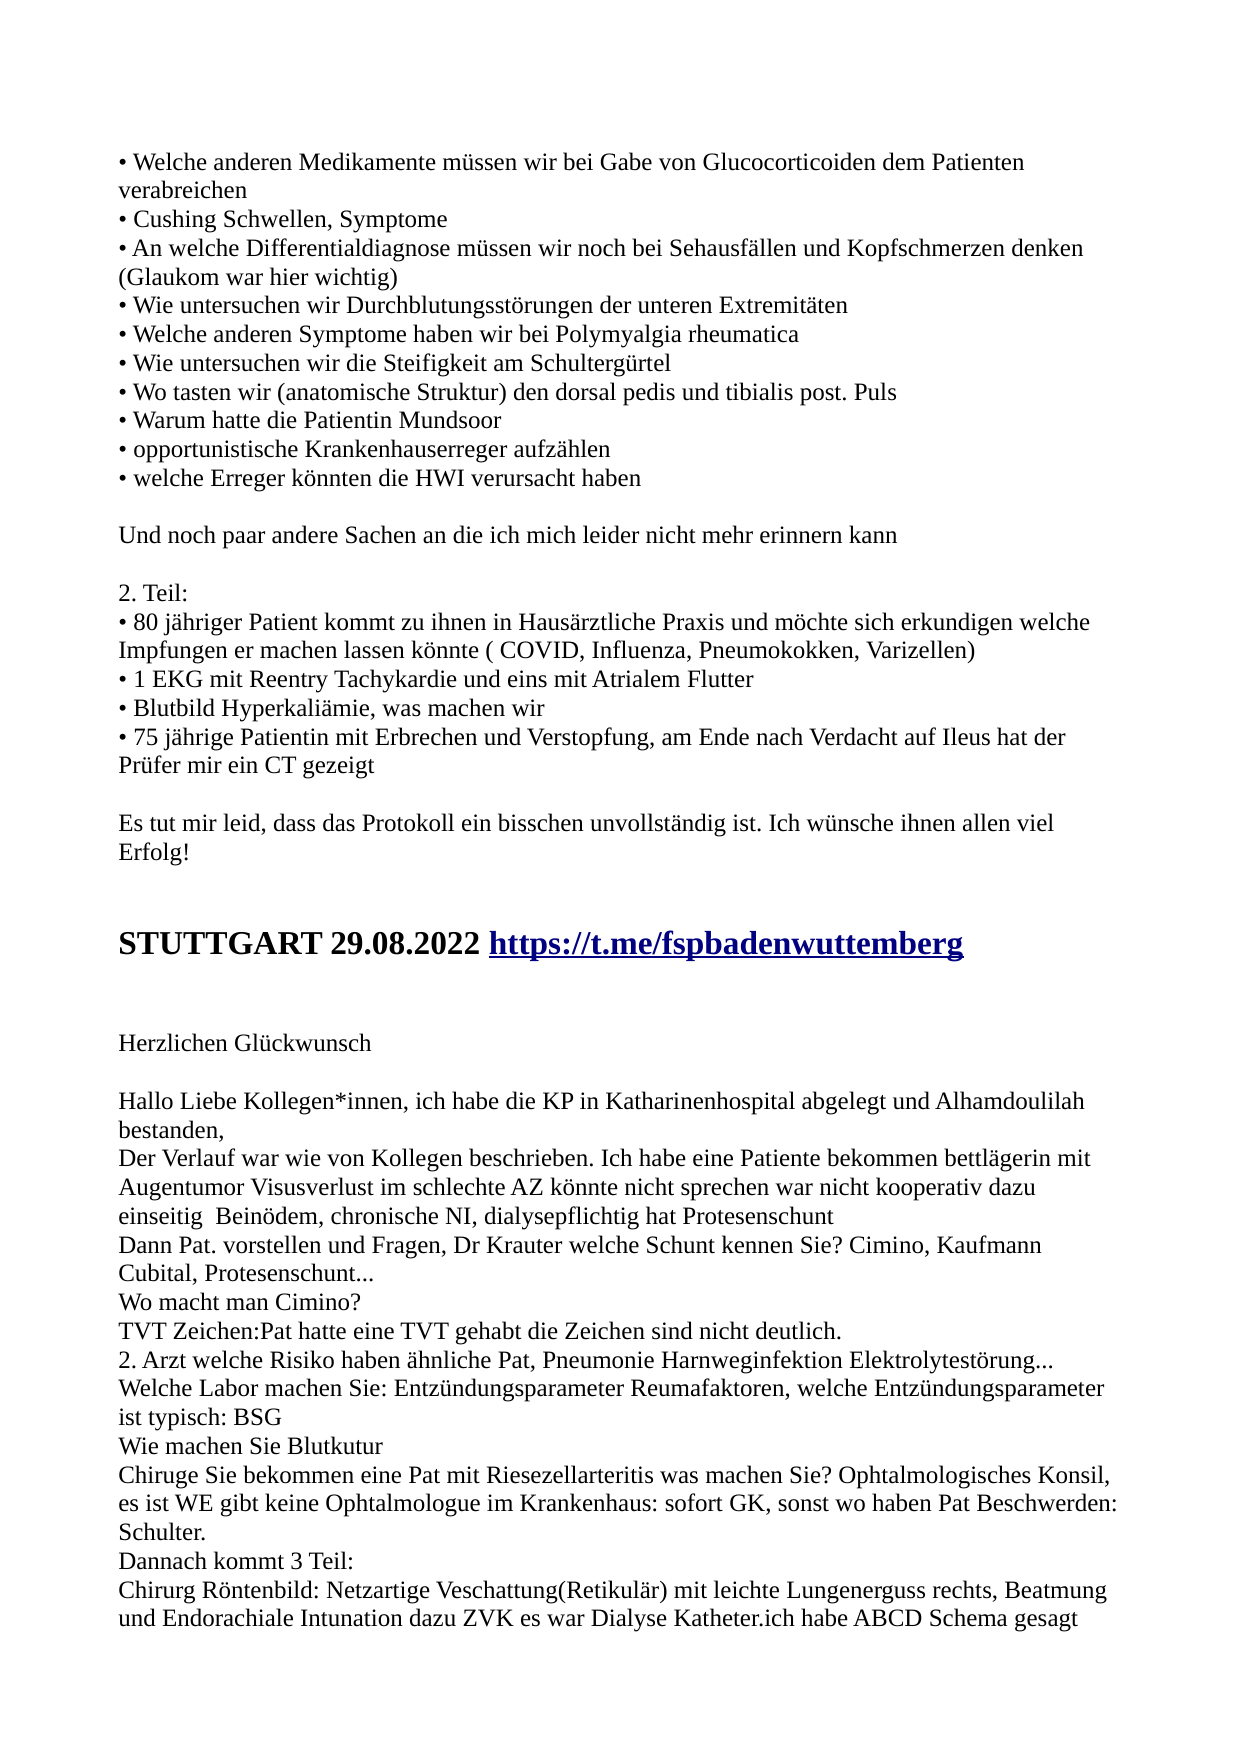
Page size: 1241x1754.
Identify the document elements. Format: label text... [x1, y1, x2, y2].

text • Cushing Schwellen, Symptome [118, 204, 1122, 233]
text • Wie untersuchen wir Durchblutungsstörungen der unteren Extremitäten [118, 291, 1122, 319]
text • 80 jähriger Patient kommt zu ihnen in Hausärztliche Praxis und möchte sich erkundigen welche Impfungen er machen lassen könnte ( COVID, Influenza, Pneumokokken, Varizellen) [118, 607, 1122, 664]
text Welche Labor machen Sie: Entzündungsparameter Reumafaktoren, welche Entzündungsparameter ist typisch: BSG [118, 1373, 1122, 1431]
text • Blutbild Hyperkaliämie, was machen wir [118, 693, 1122, 722]
text • 75 jährige Patientin mit Erbrechen und Verstopfung, am Ende nach Verdacht auf Ileus hat der Prüfer mir ein CT gezeigt [118, 722, 1122, 779]
text • Wie untersuchen wir die Steifigkeit am Schultergürtel [118, 348, 1122, 377]
text Hallo Liebe Kollegen*innen, ich habe die KP in Katharinenhospital abgelegt und Alhamdoulilah bestanden, [118, 1086, 1122, 1143]
text Dannach kommt 3 Teil: [118, 1546, 1122, 1575]
text • Wo tasten wir (anatomische Struktur) den dorsal pedis und tibialis post. Puls [118, 377, 1122, 406]
text TVT Zeichen:Pat hatte eine TVT gehabt die Zeichen sind nicht deutlich. [118, 1316, 1122, 1345]
text • Welche anderen Medikamente müssen wir bei Gabe von Glucocorticoiden dem Patienten verabreichen [118, 147, 1122, 204]
text Herzlichen Glückwunsch 🎉🥳 [118, 1028, 1122, 1057]
text Chirurg Röntenbild: Netzartige Veschattung(Retikulär) mit leichte Lungenerguss rechts, Beatmung und Endorachiale Intunation dazu ZVK es war Dialyse Katheter.ich habe ABCD Schema gesagt [118, 1575, 1122, 1632]
text Es tut mir leid, dass das Protokoll ein bisschen unvollständig ist. Ich wünsche ihnen allen viel Erfolg! [118, 808, 1122, 866]
text • Warum hatte die Patientin Mundsoor [118, 406, 1122, 434]
text • 1 EKG mit Reentry Tachykardie und eins mit Atrialem Flutter [118, 664, 1122, 693]
text STUTTGART 29.08.2022 https://t.me/fspbadenwuttemberg [118, 923, 1122, 961]
text Wo macht man Cimino? [118, 1287, 1122, 1316]
text Wie machen Sie Blutkutur [118, 1431, 1122, 1460]
text Und noch paar andere Sachen an die ich mich leider nicht mehr erinnern kann [118, 521, 1122, 549]
text Chiruge Sie bekommen eine Pat mit Riesezellarteritis was machen Sie? Ophtalmologisches Konsil, es ist WE gibt keine Ophtalmologue im Krankenhaus: sofort GK, sonst wo haben Pat Beschwerden: Schulter. [118, 1460, 1122, 1546]
text • opportunistische Krankenhauserreger aufzählen [118, 434, 1122, 463]
text 2. Teil: [118, 578, 1122, 607]
text • Welche anderen Symptome haben wir bei Polymyalgia rheumatica [118, 319, 1122, 348]
text Dann Pat. vorstellen und Fragen, Dr Krauter welche Schunt kennen Sie? Cimino, Kaufmann Cubital, Protesenschunt... [118, 1230, 1122, 1287]
text 2. Arzt welche Risiko haben ähnliche Pat, Pneumonie Harnweginfektion Elektrolytestörung... [118, 1345, 1122, 1373]
text • welche Erreger könnten die HWI verursacht haben [118, 463, 1122, 492]
text Der Verlauf war wie von Kollegen beschrieben. Ich habe eine Patiente bekommen bettlägerin mit Augentumor Visusverlust im schlechte AZ könnte nicht sprechen war nicht kooperativ dazu einseitig Beinödem, chronische NI, dialysepflichtig hat Protesenschunt [118, 1143, 1122, 1230]
text • An welche Differentialdiagnose müssen wir noch bei Sehausfällen und Kopfschmerzen denken (Glaukom war hier wichtig) [118, 233, 1122, 291]
